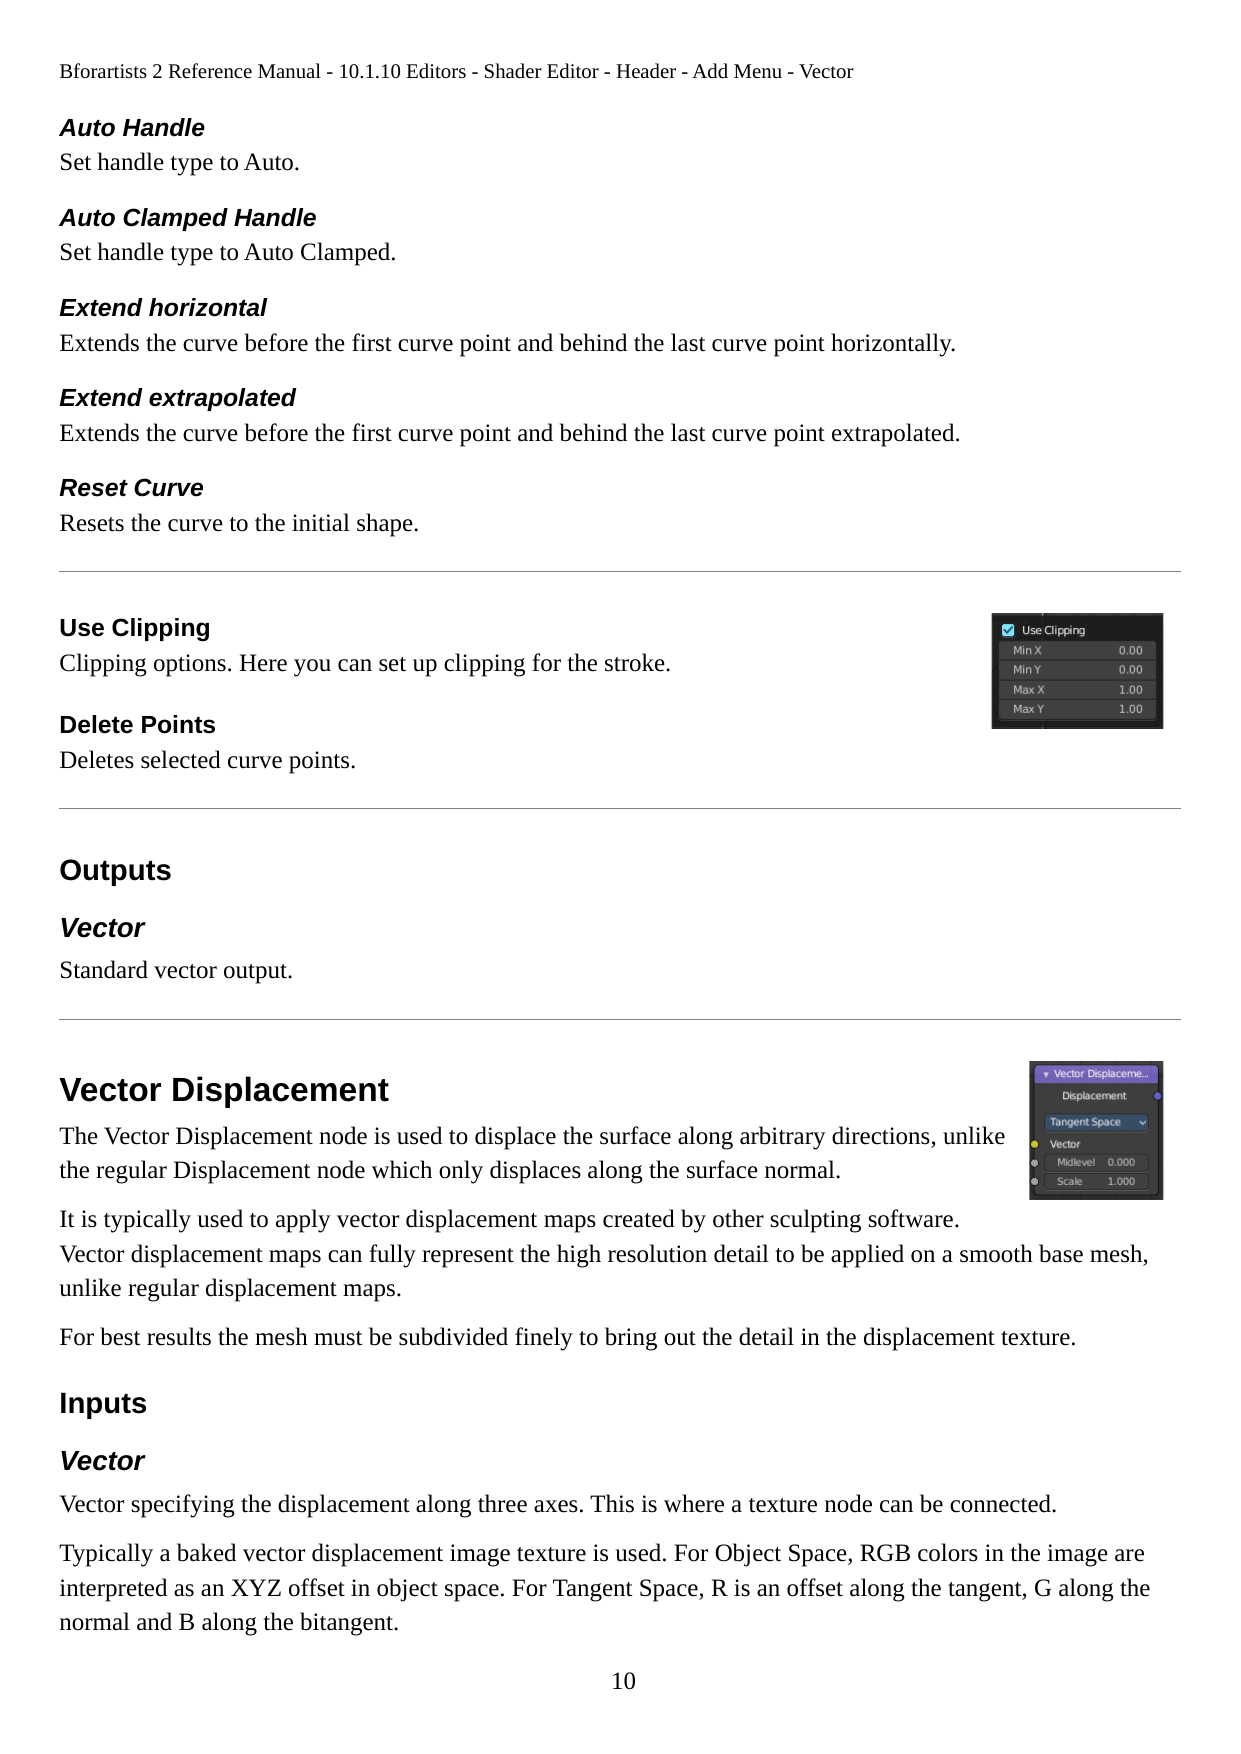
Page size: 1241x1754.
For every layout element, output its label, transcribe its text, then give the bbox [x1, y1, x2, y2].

subtitle Vector Displacement [59, 1070, 1029, 1108]
subtitle Extend extrapolated [59, 383, 1181, 411]
text Typically a baked vector displacement image texture is used. For Object Space, RGB colors in the image are interpreted as an XYZ offset in object space. For Tangent Space, R is an offset along the tangent, G along the normal and B along the bitangent. [59, 1538, 1181, 1636]
text Standard vector output. [59, 956, 1181, 984]
subtitle [1164, 1070, 1181, 1108]
subtitle Auto Handle [59, 113, 1181, 141]
text Deletes selected curve points. [59, 745, 1181, 773]
subtitle Vector [59, 911, 1181, 943]
picture [1029, 1061, 1164, 1200]
text Extends the curve before the first curve point and behind the last curve point horizontally. [59, 328, 1181, 356]
subtitle Reset Curve [59, 473, 1181, 502]
subtitle Delete Points [59, 710, 1181, 738]
subtitle Use Clipping [59, 613, 991, 642]
text Extends the curve before the first curve point and behind the last curve point extrapolated. [59, 418, 1181, 446]
text The Vector Displacement node is used to displace the surface along arbitrary directions, unlike the regular Displacement node which only displaces along the surface normal. [59, 1121, 1029, 1184]
subtitle Outputs [59, 852, 1181, 886]
text Set handle type to Auto. [59, 147, 1181, 176]
subtitle Extend horizontal [59, 293, 1181, 321]
subtitle Auto Clamped Handle [59, 203, 1181, 231]
text Vector specifying the displacement along three axes. This is where a texture node can be connected. [59, 1489, 1181, 1518]
text Set handle type to Auto Clamped. [59, 237, 1181, 266]
subtitle Vector [59, 1445, 1181, 1477]
text Clipping options. Here you can set up clipping for the stroke. [59, 648, 991, 677]
text Resets the curve to the initial shape. [59, 508, 1181, 537]
text For best results the mesh must be subdivided finely to bring out the detail in the displacement texture. [59, 1322, 1181, 1351]
subtitle Inputs [59, 1386, 1181, 1420]
picture [991, 613, 1164, 729]
subtitle [1164, 613, 1181, 642]
text It is typically used to apply vector displacement maps created by other sculpting software. Vector displacement maps can fully represent the high resolution detail to be applied on a smooth base mesh, unlike regular displacement maps. [59, 1204, 1181, 1302]
